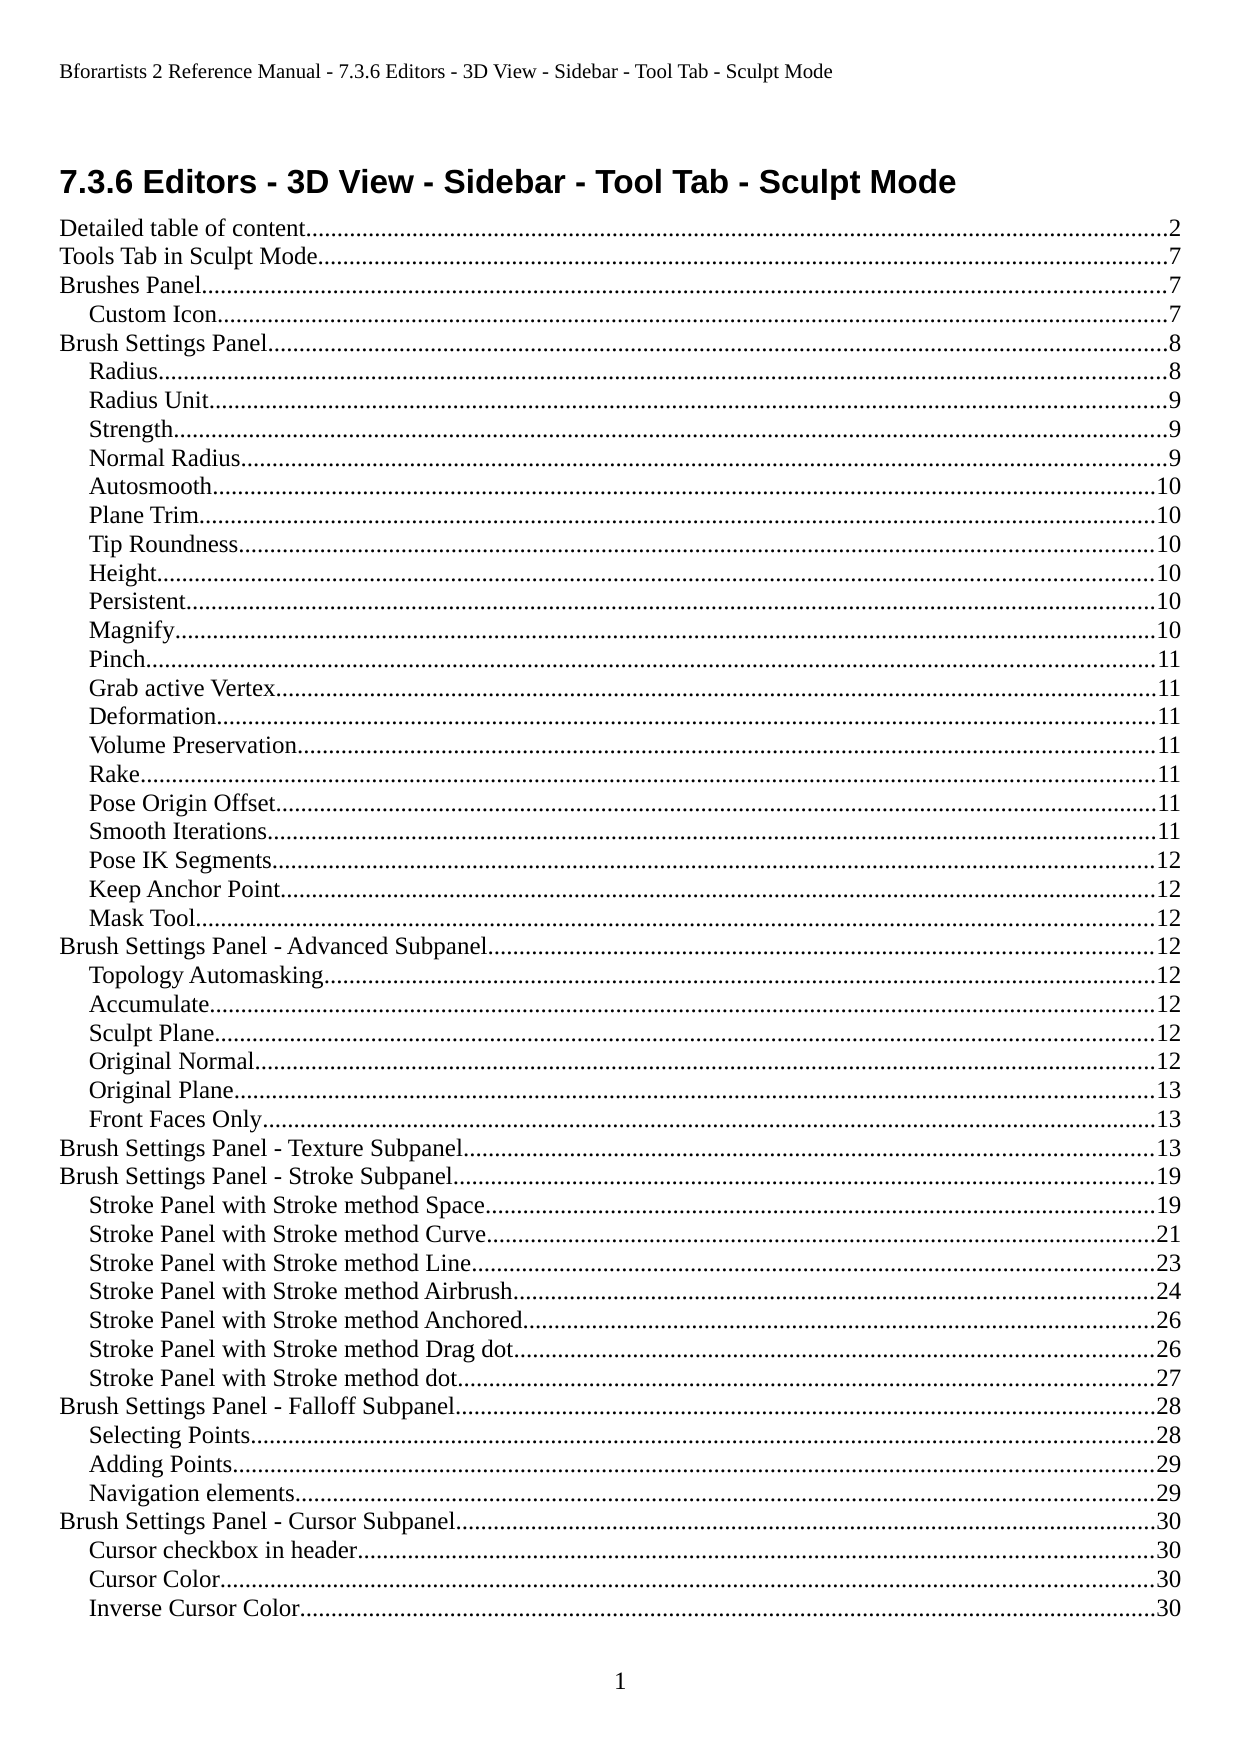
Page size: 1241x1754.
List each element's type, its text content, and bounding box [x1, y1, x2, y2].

text Front Faces Only 13 [88, 1104, 1181, 1133]
text Cursor Color 30 [88, 1564, 1181, 1593]
text Tip Roundness 10 [88, 529, 1181, 558]
text Strength 9 [88, 414, 1181, 443]
text Tools Tab in Sculpt Mode 7 [59, 241, 1181, 270]
text Pose IK Segments 12 [88, 845, 1181, 874]
text Stroke Panel with Stroke method dot 27 [88, 1363, 1181, 1391]
text Brushes Panel 7 [59, 270, 1181, 299]
text Stroke Panel with Stroke method Airbrush 24 [88, 1276, 1181, 1305]
text Height 10 [88, 558, 1181, 586]
text Detailed table of content 2 [59, 213, 1181, 241]
text Navigation elements 29 [88, 1478, 1181, 1506]
text Keep Anchor Point 12 [88, 874, 1181, 903]
text Inverse Cursor Color 30 [88, 1593, 1181, 1621]
text Original Plane 13 [88, 1075, 1181, 1104]
text Autosmooth 10 [88, 471, 1181, 500]
text Radius Unit 9 [88, 385, 1181, 414]
text Brush Settings Panel - Cursor Subpanel 30 [59, 1506, 1181, 1535]
text Sculpt Plane 12 [88, 1018, 1181, 1046]
text Brush Settings Panel 8 [59, 328, 1181, 356]
text Brush Settings Panel - Stroke Subpanel 19 [59, 1161, 1181, 1190]
text Stroke Panel with Stroke method Line 23 [88, 1248, 1181, 1276]
text Mask Tool 12 [88, 903, 1181, 931]
text Deformation 11 [88, 701, 1181, 730]
text Accumulate 12 [88, 989, 1181, 1018]
text Normal Radius 9 [88, 443, 1181, 471]
text Original Normal 12 [88, 1046, 1181, 1075]
subtitle 7.3.6 Editors - 3D View - Sidebar - Tool Tab - Sculpt Mode [59, 162, 1181, 200]
text Topology Automasking 12 [88, 960, 1181, 989]
text Rake 11 [88, 759, 1181, 788]
text Magnify 10 [88, 615, 1181, 644]
text Brush Settings Panel - Texture Subpanel 13 [59, 1133, 1181, 1161]
text Plane Trim 10 [88, 500, 1181, 529]
text Brush Settings Panel - Falloff Subpanel 28 [59, 1391, 1181, 1420]
text Persistent 10 [88, 586, 1181, 615]
text Stroke Panel with Stroke method Anchored 26 [88, 1305, 1181, 1334]
text Brush Settings Panel - Advanced Subpanel 12 [59, 931, 1181, 960]
text Pinch 11 [88, 644, 1181, 673]
text Selecting Points 28 [88, 1420, 1181, 1449]
text Grab active Vertex 11 [88, 673, 1181, 701]
text Custom Icon 7 [88, 299, 1181, 328]
text Smooth Iterations 11 [88, 816, 1181, 845]
text Radius 8 [88, 356, 1181, 385]
text Stroke Panel with Stroke method Space 19 [88, 1190, 1181, 1219]
text Pose Origin Offset 11 [88, 788, 1181, 816]
text Stroke Panel with Stroke method Curve 21 [88, 1219, 1181, 1248]
text Volume Preservation 11 [88, 730, 1181, 759]
text Stroke Panel with Stroke method Drag dot 26 [88, 1334, 1181, 1363]
text Adding Points 29 [88, 1449, 1181, 1478]
text Cursor checkbox in header 30 [88, 1535, 1181, 1564]
